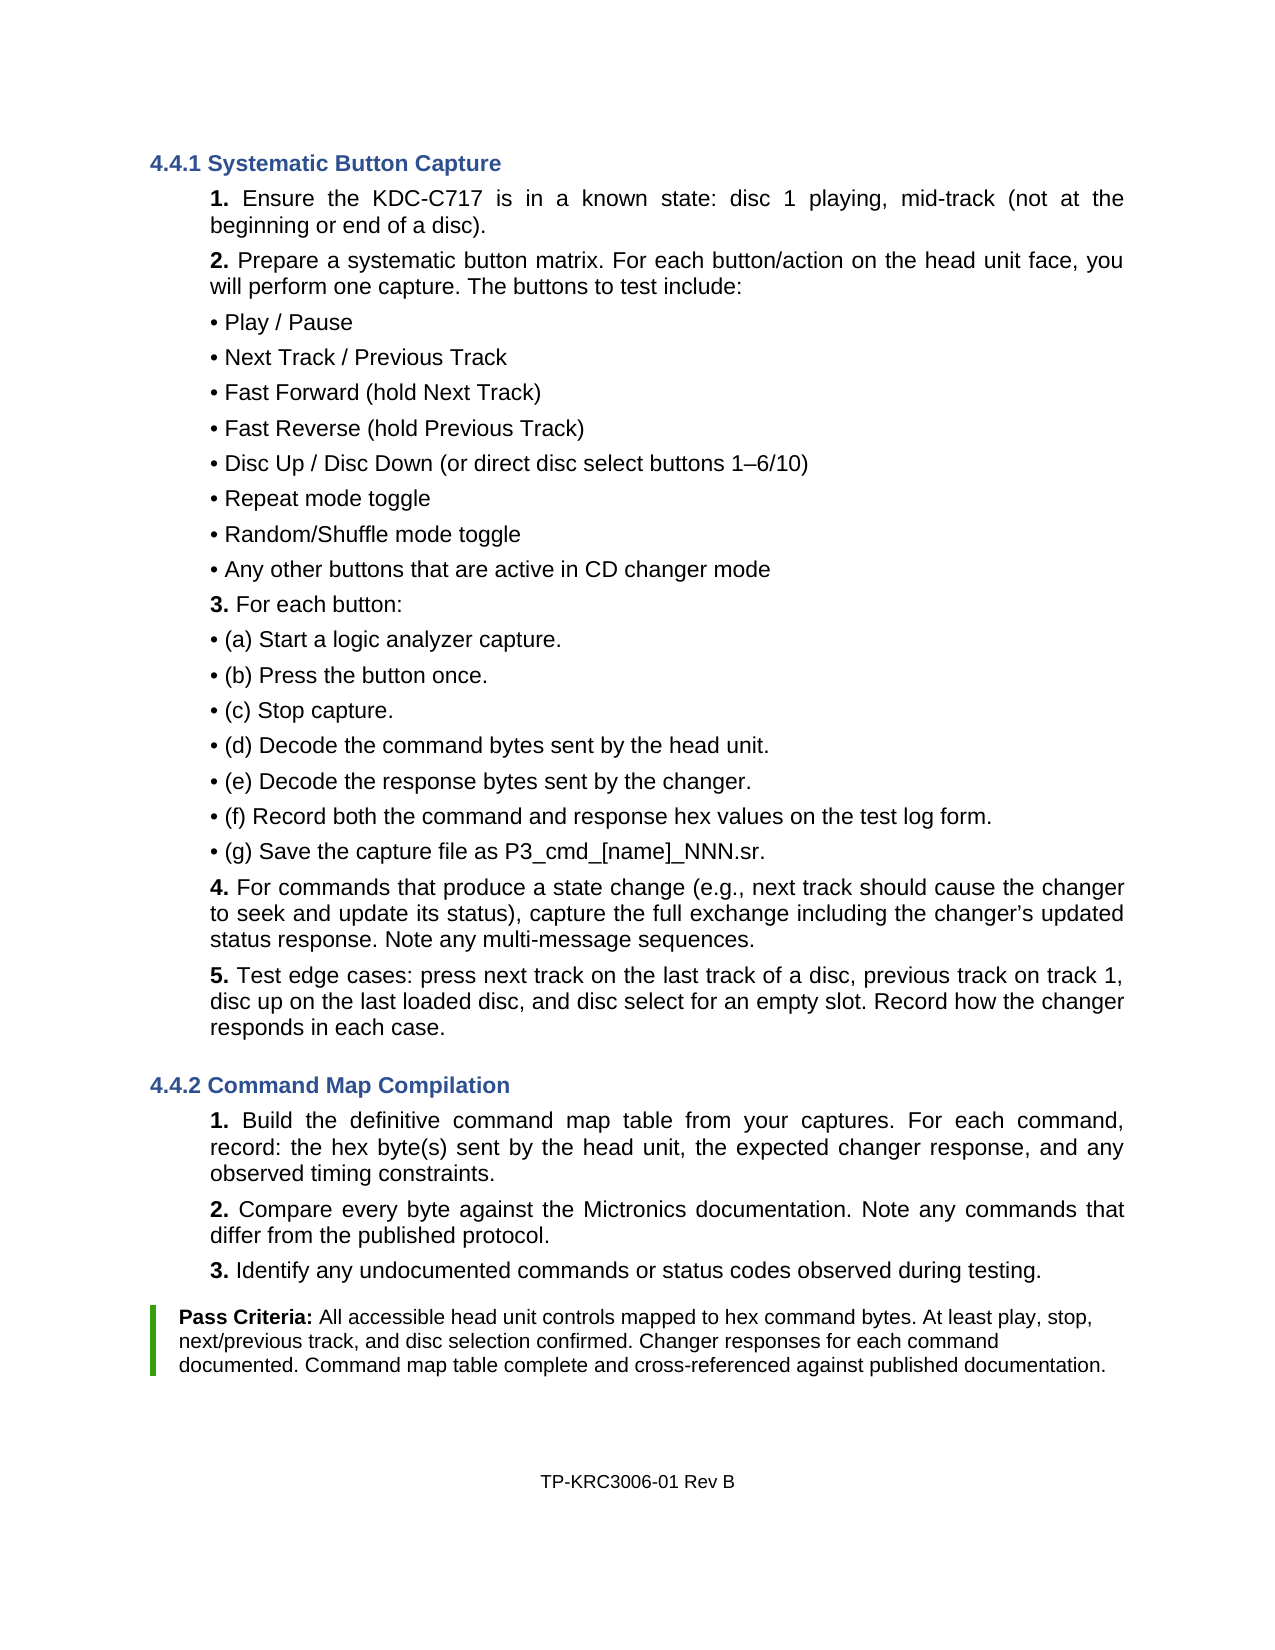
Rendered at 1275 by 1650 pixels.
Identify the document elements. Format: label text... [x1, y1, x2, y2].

text • Next Track / Previous Track [210, 344, 1125, 370]
text • Any other buttons that are active in CD changer mode [210, 556, 1125, 582]
subtitle 4.4.2 Command Map Compilation [150, 1072, 1125, 1098]
text • (f) Record both the command and response hex values on the test log form. [210, 803, 1125, 829]
text 5. Test edge cases: press next track on the last track of a disc, previous track on track 1, disc up on the last loaded disc, and disc select for an empty slot. Record how the changer responds in each case. [210, 962, 1125, 1041]
text • (d) Decode the command bytes sent by the head unit. [210, 732, 1125, 759]
text 4. For commands that produce a state change (e.g., next track should cause the changer to seek and update its status), capture the full exchange including the changer’s updated status response. Note any multi-message sequences. [210, 874, 1125, 953]
text • Fast Reverse (hold Previous Track) [210, 414, 1125, 441]
text 1. Ensure the KDC-C717 is in a known state: disc 1 playing, mid-track (not at the beginning or end of a disc). [210, 185, 1125, 238]
text • Repeat mode toggle [210, 485, 1125, 512]
text • Disc Up / Disc Down (or direct disc select buttons 1–6/10) [210, 450, 1125, 476]
text Pass Criteria: All accessible head unit controls mapped to hex command bytes. At least play, stop, next/previous track, and disc selection confirmed. Changer responses for each command documented. Command map table complete and cross-referenced against published documentation. [150, 1304, 1125, 1376]
text • (c) Stop capture. [210, 697, 1125, 723]
text 3. Identify any undocumented commands or status codes observed during testing. [210, 1257, 1125, 1283]
text • (e) Decode the response bytes sent by the changer. [210, 768, 1125, 794]
text • (g) Save the capture file as P3_cmd_[name]_NNN.sr. [210, 838, 1125, 865]
text • (b) Press the button once. [210, 662, 1125, 688]
text • Random/Shuffle mode toggle [210, 521, 1125, 547]
text • Fast Forward (hold Next Track) [210, 379, 1125, 406]
subtitle 4.4.1 Systematic Button Capture [150, 150, 1125, 176]
text 3. For each button: [210, 591, 1125, 617]
text 2. Prepare a systematic button matrix. For each button/action on the head unit face, you will perform one capture. The buttons to test include: [210, 247, 1125, 300]
text 2. Compare every byte against the Mictronics documentation. Note any commands that differ from the published protocol. [210, 1196, 1125, 1248]
text 1. Build the definitive command map table from your captures. For each command, record: the hex byte(s) sent by the head unit, the expected changer response, and any observed timing constraints. [210, 1107, 1125, 1187]
text • (a) Start a logic analyzer capture. [210, 626, 1125, 653]
text • Play / Pause [210, 309, 1125, 335]
